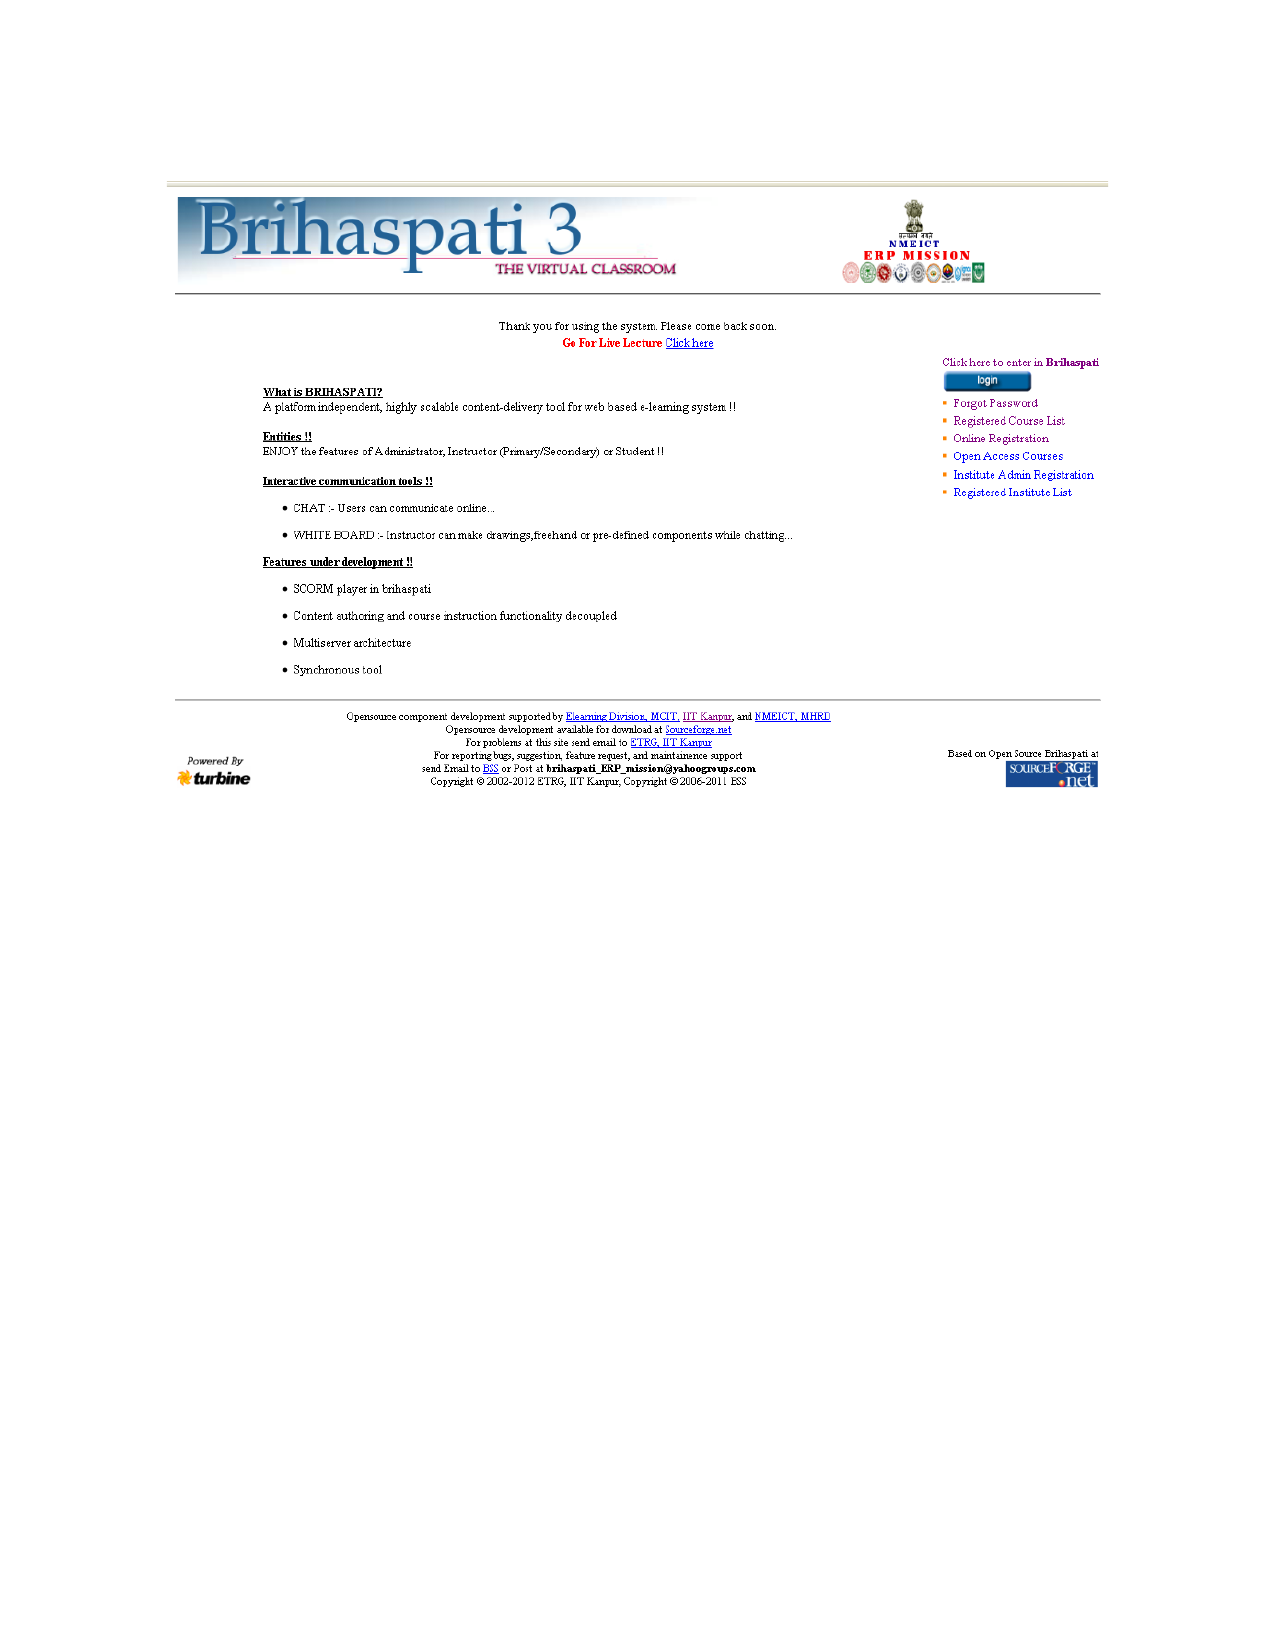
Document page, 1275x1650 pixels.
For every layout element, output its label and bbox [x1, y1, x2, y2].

picture [166, 181, 1109, 894]
